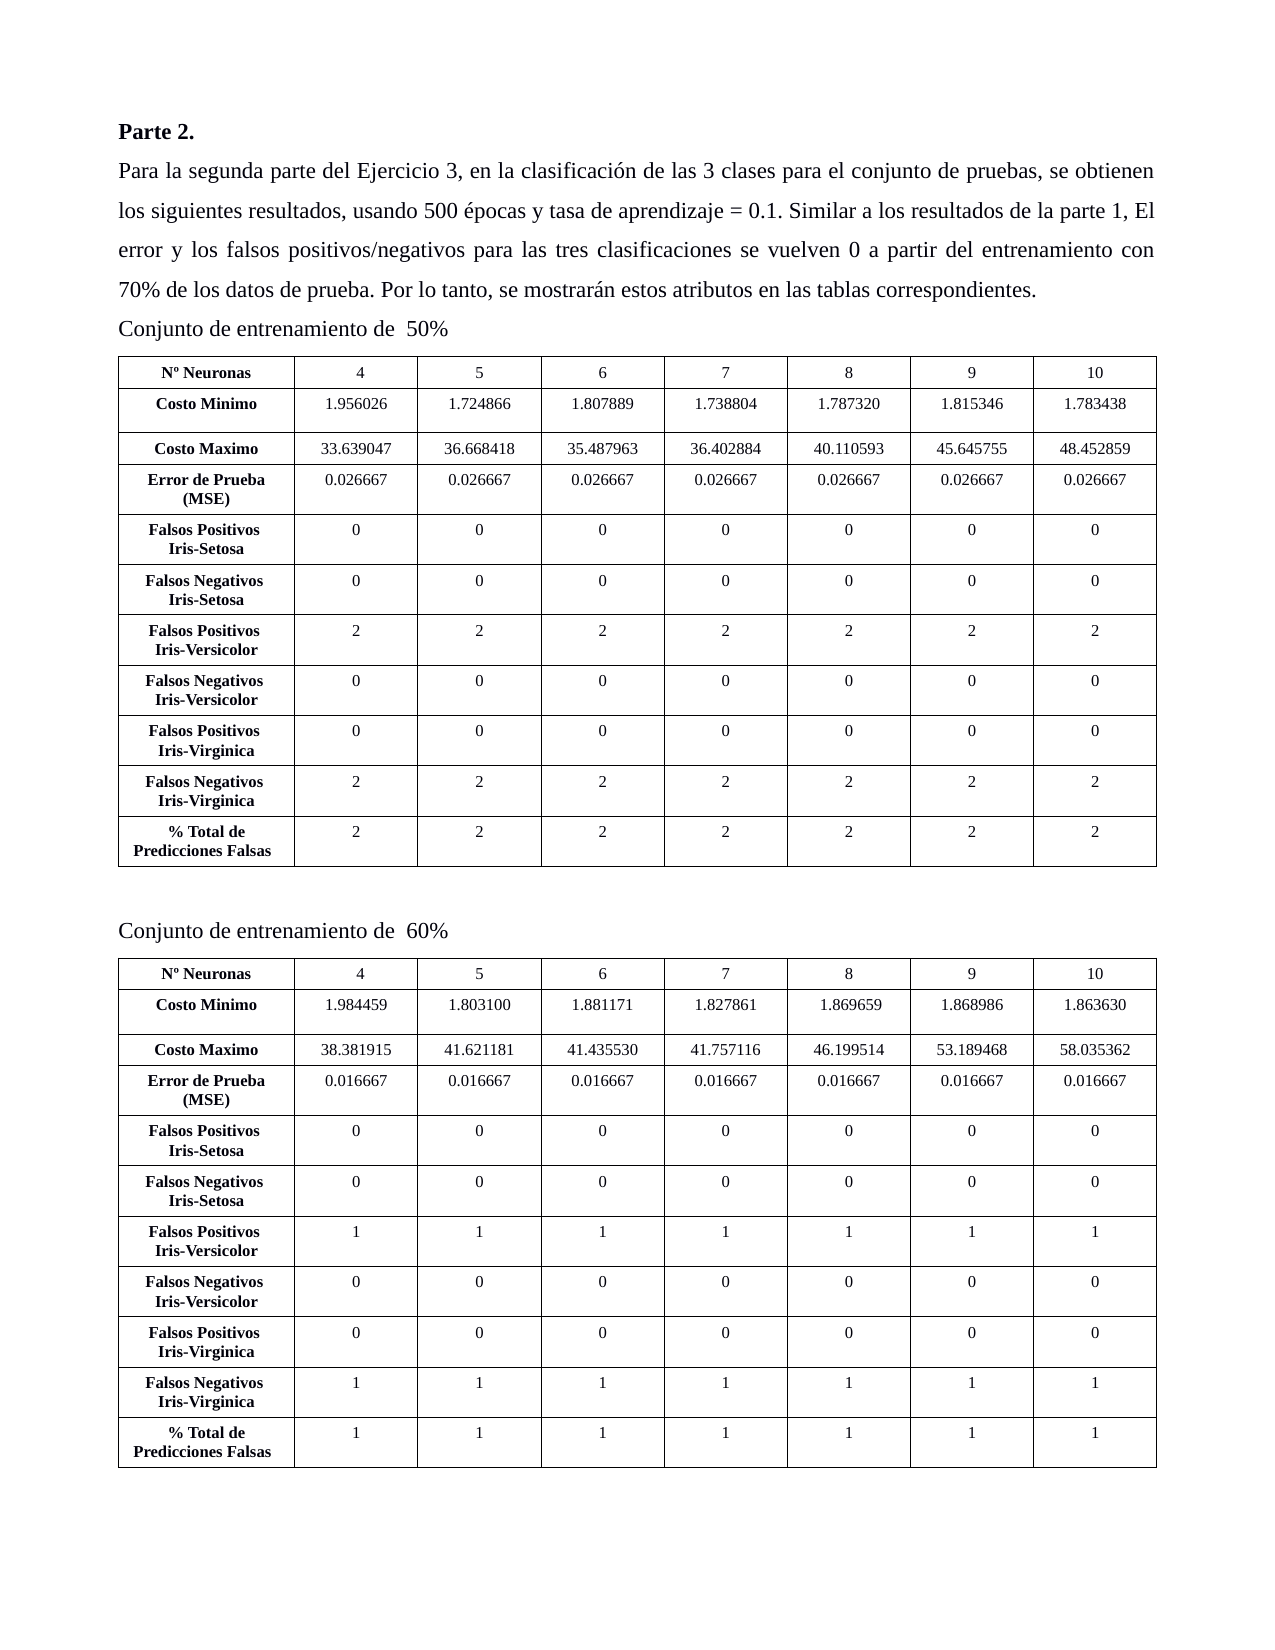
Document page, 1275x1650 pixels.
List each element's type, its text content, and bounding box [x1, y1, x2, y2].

table_cell 2 [1034, 766, 1156, 816]
table_cell 2 [418, 615, 541, 665]
table_cell 1.815346 [911, 389, 1033, 432]
table_cell 0.026667 [295, 465, 417, 514]
table_cell 0 [418, 716, 541, 765]
table_header 9 [911, 959, 1033, 989]
table_cell 0 [295, 515, 417, 564]
table_cell 0 [1034, 1267, 1156, 1316]
table_cell 1 [788, 1418, 910, 1467]
table_cell 53.189468 [911, 1035, 1033, 1065]
table_cell 0 [911, 666, 1033, 715]
table_cell 0 [788, 1267, 910, 1316]
table_cell 0.016667 [665, 1066, 787, 1115]
table_cell 1.984459 [295, 990, 417, 1033]
table_cell 0 [665, 1166, 787, 1216]
table_cell 2 [295, 766, 417, 816]
table_cell 0 [788, 1116, 910, 1165]
table_cell 0 [295, 666, 417, 715]
table_cell 0.016667 [788, 1066, 910, 1115]
table_header 6 [542, 959, 664, 989]
table_cell 48.452859 [1034, 433, 1156, 463]
table_cell 2 [788, 766, 910, 816]
table_cell 1 [1034, 1368, 1156, 1417]
table_cell 2 [542, 615, 664, 665]
table_cell 2 [1034, 615, 1156, 665]
table_cell 1 [542, 1368, 664, 1417]
table_cell 2 [418, 766, 541, 816]
table_cell Costo Minimo [119, 990, 294, 1033]
table_cell 0.016667 [295, 1066, 417, 1115]
table_cell 1 [418, 1217, 541, 1266]
table_cell 1 [418, 1418, 541, 1467]
table_cell 0.026667 [665, 465, 787, 514]
table_cell 0 [788, 716, 910, 765]
table_cell 0.026667 [911, 465, 1033, 514]
table_cell 45.645755 [911, 433, 1033, 463]
table_cell 0.016667 [911, 1066, 1033, 1115]
table_cell 0 [788, 515, 910, 564]
table_cell 1 [911, 1418, 1033, 1467]
table_cell Falsos Positivos Iris-Versicolor [119, 615, 294, 665]
table_cell 0 [418, 666, 541, 715]
table_cell 1 [418, 1368, 541, 1417]
table_cell Error de Prueba (MSE) [119, 1066, 294, 1115]
table_cell % Total de Predicciones Falsas [119, 817, 294, 866]
table_cell 0 [295, 565, 417, 614]
table_cell 35.487963 [542, 433, 664, 463]
table_cell 58.035362 [1034, 1035, 1156, 1065]
table_cell 0 [295, 716, 417, 765]
table_cell 1.868986 [911, 990, 1033, 1033]
table_header 4 [295, 959, 417, 989]
table_cell 33.639047 [295, 433, 417, 463]
table_cell 2 [542, 766, 664, 816]
table_cell 1.803100 [418, 990, 541, 1033]
table_cell 1.869659 [788, 990, 910, 1033]
table_cell 0 [911, 565, 1033, 614]
table_cell Falsos Negativos Iris-Versicolor [119, 666, 294, 715]
table_cell 2 [665, 817, 787, 866]
table_cell 0 [542, 1317, 664, 1367]
table_cell 1 [1034, 1418, 1156, 1467]
table_cell 0 [542, 666, 664, 715]
table_cell 2 [1034, 817, 1156, 866]
table_cell 1 [911, 1217, 1033, 1266]
table_cell 2 [788, 615, 910, 665]
table_cell 0 [665, 666, 787, 715]
table_cell Falsos Positivos Iris-Virginica [119, 716, 294, 765]
table_cell 0 [665, 716, 787, 765]
table_cell Costo Maximo [119, 1035, 294, 1065]
table_cell 0 [665, 515, 787, 564]
table_header Nº Neuronas [119, 357, 294, 387]
table_cell 0 [542, 1166, 664, 1216]
table_cell 1 [295, 1368, 417, 1417]
table_cell Falsos Negativos Iris-Setosa [119, 1166, 294, 1216]
table_cell Falsos Negativos Iris-Virginica [119, 1368, 294, 1417]
table_cell 2 [418, 817, 541, 866]
table_cell 1 [295, 1217, 417, 1266]
table_cell Falsos Positivos Iris-Setosa [119, 515, 294, 564]
table_header 7 [665, 959, 787, 989]
table_cell 0 [542, 1267, 664, 1316]
table_cell 1 [1034, 1217, 1156, 1266]
table_cell 41.757116 [665, 1035, 787, 1065]
text Conjunto de entrenamiento de 50% [118, 316, 1157, 342]
table_cell 1.724866 [418, 389, 541, 432]
table_cell 0 [418, 1166, 541, 1216]
table_cell 1.827861 [665, 990, 787, 1033]
table_cell 0 [295, 1317, 417, 1367]
table_cell 0 [295, 1267, 417, 1316]
table_cell 0 [788, 565, 910, 614]
table_cell 0 [665, 565, 787, 614]
table_cell 0.016667 [542, 1066, 664, 1115]
table_cell 2 [295, 817, 417, 866]
table_cell 0 [665, 1116, 787, 1165]
table_cell 46.199514 [788, 1035, 910, 1065]
table_cell 1.807889 [542, 389, 664, 432]
table_header 5 [418, 357, 541, 387]
table_cell 1.881171 [542, 990, 664, 1033]
text Para la segunda parte del Ejercicio 3, en la clasificación de las 3 clases para el conjunto de pruebas, se obtienen los siguientes resultados, usando 500 épocas y tasa de aprendizaje = 0.1. Similar a los resultados de la parte 1, El error y los falsos positivos/negativos para las tres clasificaciones se vuelven 0 a partir del entrenamiento con 70% de los datos de prueba. Por lo tanto, se mostrarán estos atributos en las tablas correspondientes. [118, 158, 1157, 302]
table_cell 0 [911, 716, 1033, 765]
table_cell 0 [911, 1166, 1033, 1216]
table_cell 0 [418, 515, 541, 564]
table_header 10 [1034, 959, 1156, 989]
table_header 6 [542, 357, 664, 387]
table_cell 2 [788, 817, 910, 866]
table_cell 2 [911, 766, 1033, 816]
table_cell 0 [542, 565, 664, 614]
table_cell 0.026667 [1034, 465, 1156, 514]
table_cell 0 [542, 515, 664, 564]
table_cell 1 [665, 1217, 787, 1266]
table_cell 1.738804 [665, 389, 787, 432]
table_cell 41.435530 [542, 1035, 664, 1065]
table_header 5 [418, 959, 541, 989]
table_cell 0 [542, 1116, 664, 1165]
table_cell 1.787320 [788, 389, 910, 432]
table_cell 0 [418, 1317, 541, 1367]
table_cell 2 [665, 615, 787, 665]
table_cell 1.783438 [1034, 389, 1156, 432]
table_cell 38.381915 [295, 1035, 417, 1065]
table_cell 0 [542, 716, 664, 765]
text Parte 2. [118, 118, 1157, 144]
table_cell 2 [665, 766, 787, 816]
table_cell 0 [418, 565, 541, 614]
table_cell 0 [1034, 565, 1156, 614]
table_cell 0 [1034, 666, 1156, 715]
table_cell 36.402884 [665, 433, 787, 463]
table_cell 2 [295, 615, 417, 665]
table_cell 1 [911, 1368, 1033, 1417]
table_header Nº Neuronas [119, 959, 294, 989]
table_cell 0 [418, 1116, 541, 1165]
table_cell 36.668418 [418, 433, 541, 463]
table_cell 0 [788, 1317, 910, 1367]
table_cell 1 [788, 1368, 910, 1417]
text Conjunto de entrenamiento de 60% [118, 917, 1157, 943]
table_cell Falsos Positivos Iris-Setosa [119, 1116, 294, 1165]
table_cell Falsos Negativos Iris-Virginica [119, 766, 294, 816]
table_cell 1 [665, 1368, 787, 1417]
table_cell 0 [665, 1267, 787, 1316]
table_header 8 [788, 959, 910, 989]
table_cell 1.956026 [295, 389, 417, 432]
table_header 4 [295, 357, 417, 387]
table_cell Falsos Positivos Iris-Versicolor [119, 1217, 294, 1266]
table_cell 0 [1034, 1166, 1156, 1216]
table_cell 0 [665, 1317, 787, 1367]
table_header 7 [665, 357, 787, 387]
table_cell 40.110593 [788, 433, 910, 463]
table_cell Falsos Positivos Iris-Virginica [119, 1317, 294, 1367]
table_cell 1 [542, 1418, 664, 1467]
table_cell 0 [295, 1116, 417, 1165]
table_cell 0 [295, 1166, 417, 1216]
table_cell 0 [911, 1317, 1033, 1367]
table_cell 1 [295, 1418, 417, 1467]
table_cell 0 [911, 1116, 1033, 1165]
table_header 9 [911, 357, 1033, 387]
table_header 10 [1034, 357, 1156, 387]
table_cell 0.026667 [542, 465, 664, 514]
table_cell 2 [911, 817, 1033, 866]
table_cell 1 [788, 1217, 910, 1266]
table_cell 0 [911, 1267, 1033, 1316]
table_cell 1 [542, 1217, 664, 1266]
table_cell Costo Maximo [119, 433, 294, 463]
table_cell 0 [788, 666, 910, 715]
table_cell Falsos Negativos Iris-Versicolor [119, 1267, 294, 1316]
table_cell 41.621181 [418, 1035, 541, 1065]
table_cell 0 [1034, 1116, 1156, 1165]
table_header 8 [788, 357, 910, 387]
table_cell 0.026667 [418, 465, 541, 514]
table_cell 0 [418, 1267, 541, 1316]
table_cell 0 [911, 515, 1033, 564]
table_cell Error de Prueba (MSE) [119, 465, 294, 514]
table_cell 2 [911, 615, 1033, 665]
table_cell Costo Minimo [119, 389, 294, 432]
table_cell 0.016667 [1034, 1066, 1156, 1115]
table_cell 1.863630 [1034, 990, 1156, 1033]
table_cell 0.026667 [788, 465, 910, 514]
table_cell 0.016667 [418, 1066, 541, 1115]
table_cell 0 [1034, 515, 1156, 564]
table_cell 0 [1034, 716, 1156, 765]
table_cell Falsos Negativos Iris-Setosa [119, 565, 294, 614]
table_cell % Total de Predicciones Falsas [119, 1418, 294, 1467]
table_cell 0 [788, 1166, 910, 1216]
table_cell 2 [542, 817, 664, 866]
table_cell 1 [665, 1418, 787, 1467]
table_cell 0 [1034, 1317, 1156, 1367]
